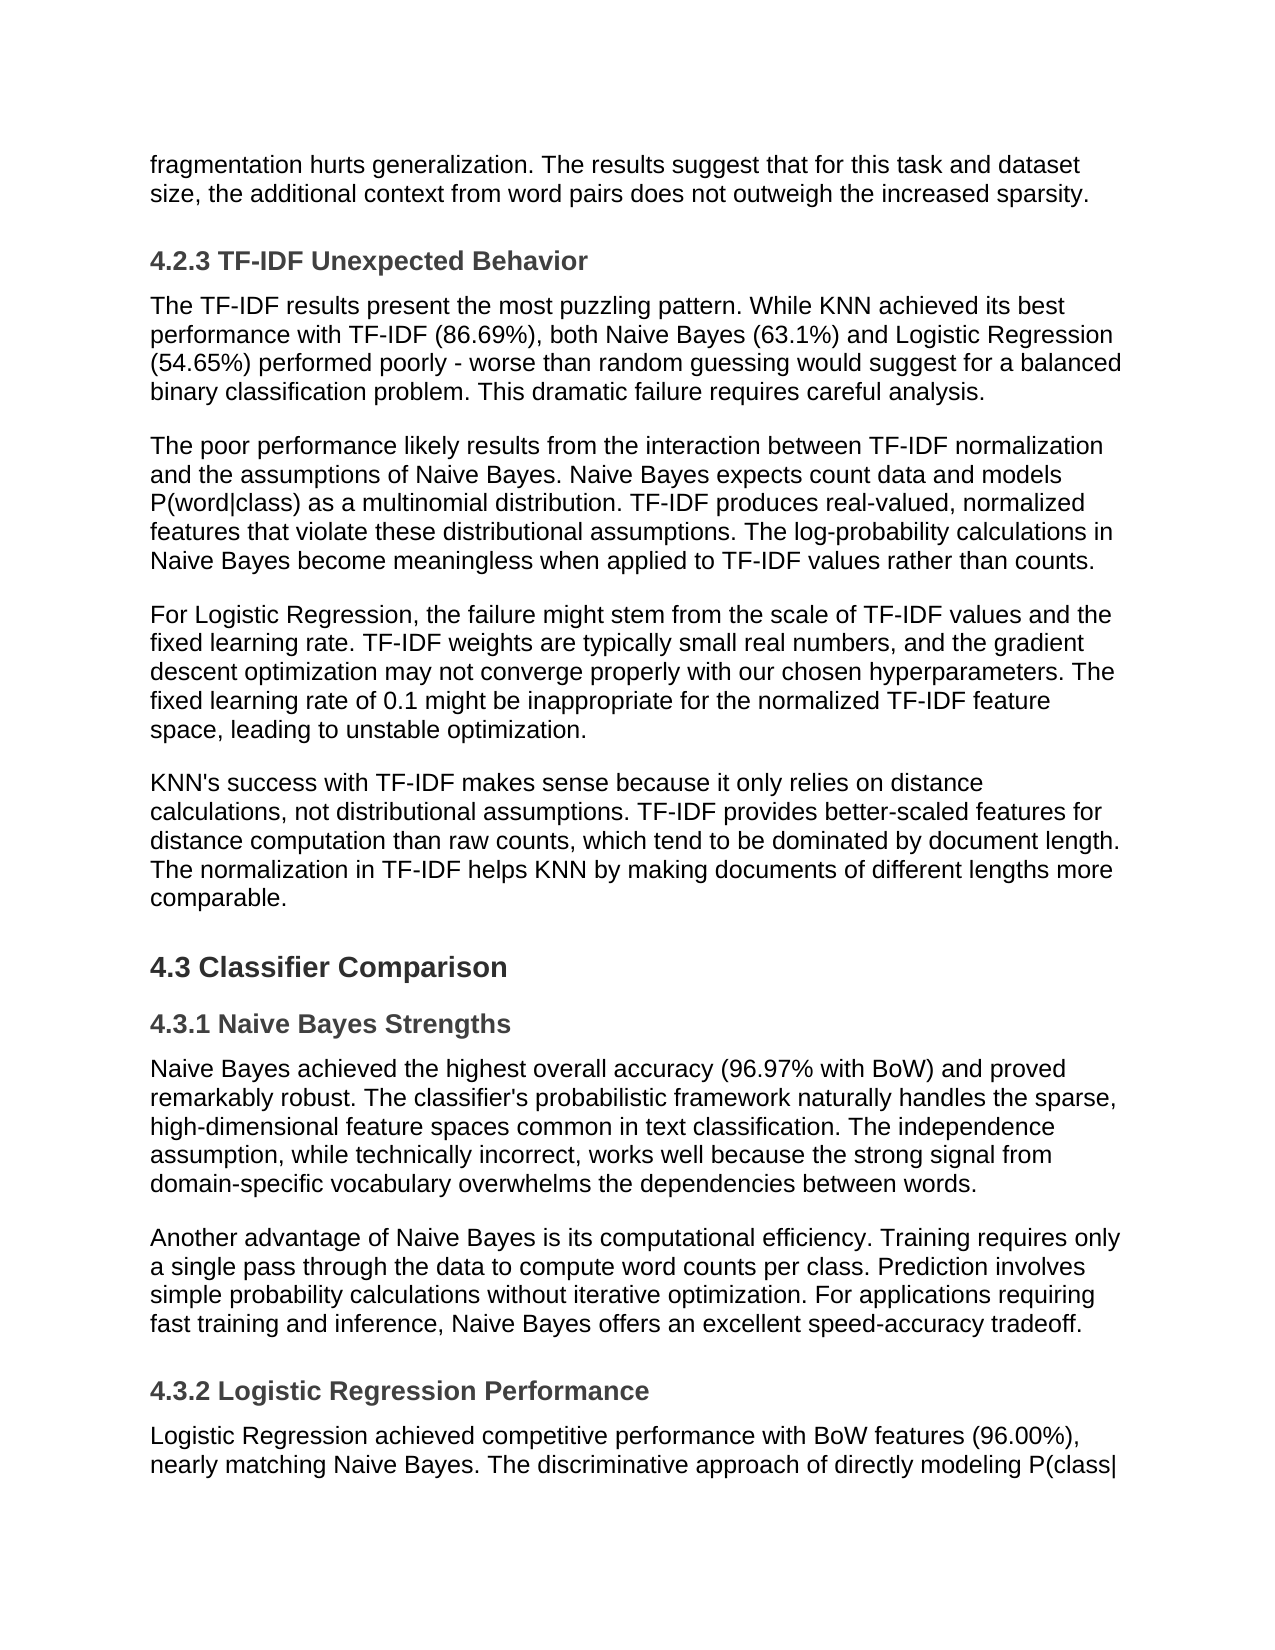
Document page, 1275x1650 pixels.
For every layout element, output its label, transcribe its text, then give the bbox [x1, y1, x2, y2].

subtitle 4.3 Classifier Comparison [150, 949, 1125, 983]
text Naive Bayes achieved the highest overall accuracy (96.97% with BoW) and proved remarkably robust. The classifier's probabilistic framework naturally handles the sparse, high-dimensional feature spaces common in text classification. The independence assumption, while technically incorrect, works well because the strong signal from domain-specific vocabulary overwhelms the dependencies between words. [150, 1054, 1125, 1198]
subtitle 4.3.2 Logistic Regression Performance [150, 1375, 1125, 1406]
subtitle 4.3.1 Naive Bayes Strengths [150, 1008, 1125, 1039]
text Another advantage of Naive Bayes is its computational efficiency. Training requires only a single pass through the data to compute word counts per class. Prediction involves simple probability calculations without iterative optimization. For applications requiring fast training and inference, Naive Bayes offers an excellent speed-accuracy tradeoff. [150, 1223, 1125, 1338]
text The TF-IDF results present the most puzzling pattern. While KNN achieved its best performance with TF-IDF (86.69%), both Naive Bayes (63.1%) and Logistic Regression (54.65%) performed poorly - worse than random guessing would suggest for a balanced binary classification problem. This dramatic failure requires careful analysis. [150, 291, 1125, 406]
text Logistic Regression achieved competitive performance with BoW features (96.00%), nearly matching Naive Bayes. The discriminative approach of directly modeling P(class| [150, 1421, 1125, 1478]
text KNN's success with TF-IDF makes sense because it only relies on distance calculations, not distributional assumptions. TF-IDF provides better-scaled features for distance computation than raw counts, which tend to be dominated by document length. The normalization in TF-IDF helps KNN by making documents of different lengths more comparable. [150, 768, 1125, 912]
text For Logistic Regression, the failure might stem from the scale of TF-IDF values and the fixed learning rate. TF-IDF weights are typically small real numbers, and the gradient descent optimization may not converge properly with our chosen hyperparameters. The fixed learning rate of 0.1 might be inappropriate for the normalized TF-IDF feature space, leading to unstable optimization. [150, 599, 1125, 743]
text fragmentation hurts generalization. The results suggest that for this task and dataset size, the additional context from word pairs does not outweigh the increased sparsity. [150, 150, 1125, 207]
subtitle 4.2.3 TF-IDF Unexpected Behavior [150, 245, 1125, 276]
text The poor performance likely results from the interaction between TF-IDF normalization and the assumptions of Naive Bayes. Naive Bayes expects count data and models P(word|class) as a multinomial distribution. TF-IDF produces real-valued, normalized features that violate these distributional assumptions. The log-probability calculations in Naive Bayes become meaningless when applied to TF-IDF values rather than counts. [150, 431, 1125, 574]
